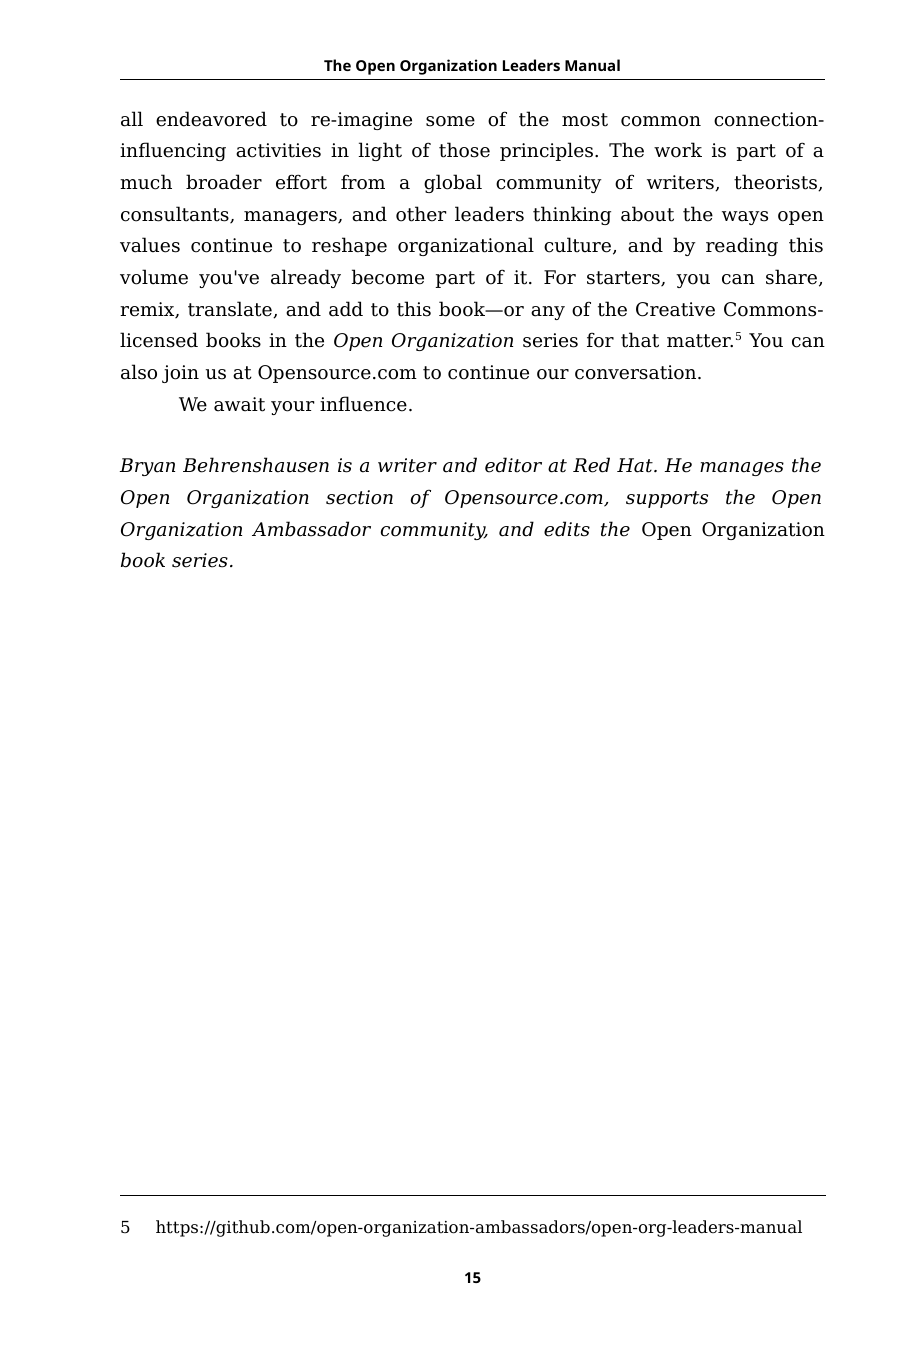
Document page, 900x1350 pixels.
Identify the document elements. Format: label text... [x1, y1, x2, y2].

text https://github.com/open-organization-ambassadors/open-org-leaders-manual [120, 1218, 825, 1237]
text all endeavored to re-imagine some of the most common connection-influencing activities in light of those principles. The work is part of a much broader effort from a global community of writers, theorists, consultants, managers, and other leaders thinking about the ways open values continue to reshape organizational culture, and by reading this volume you've already become part of it. For starters, you can share, remix, translate, and add to this book—or any of the Creative Commons-licensed books in the Open Organization series for that matter. You can also join us at Opensource.com to continue our conversation. [120, 109, 825, 384]
text Bryan Behrenshausen is a writer and editor at Red Hat. He manages the Open Organization section of Opensource.com, supports the Open Organization Ambassador community, and edits the Open Organization book series. [120, 455, 825, 572]
text We await your influence. [120, 394, 825, 416]
